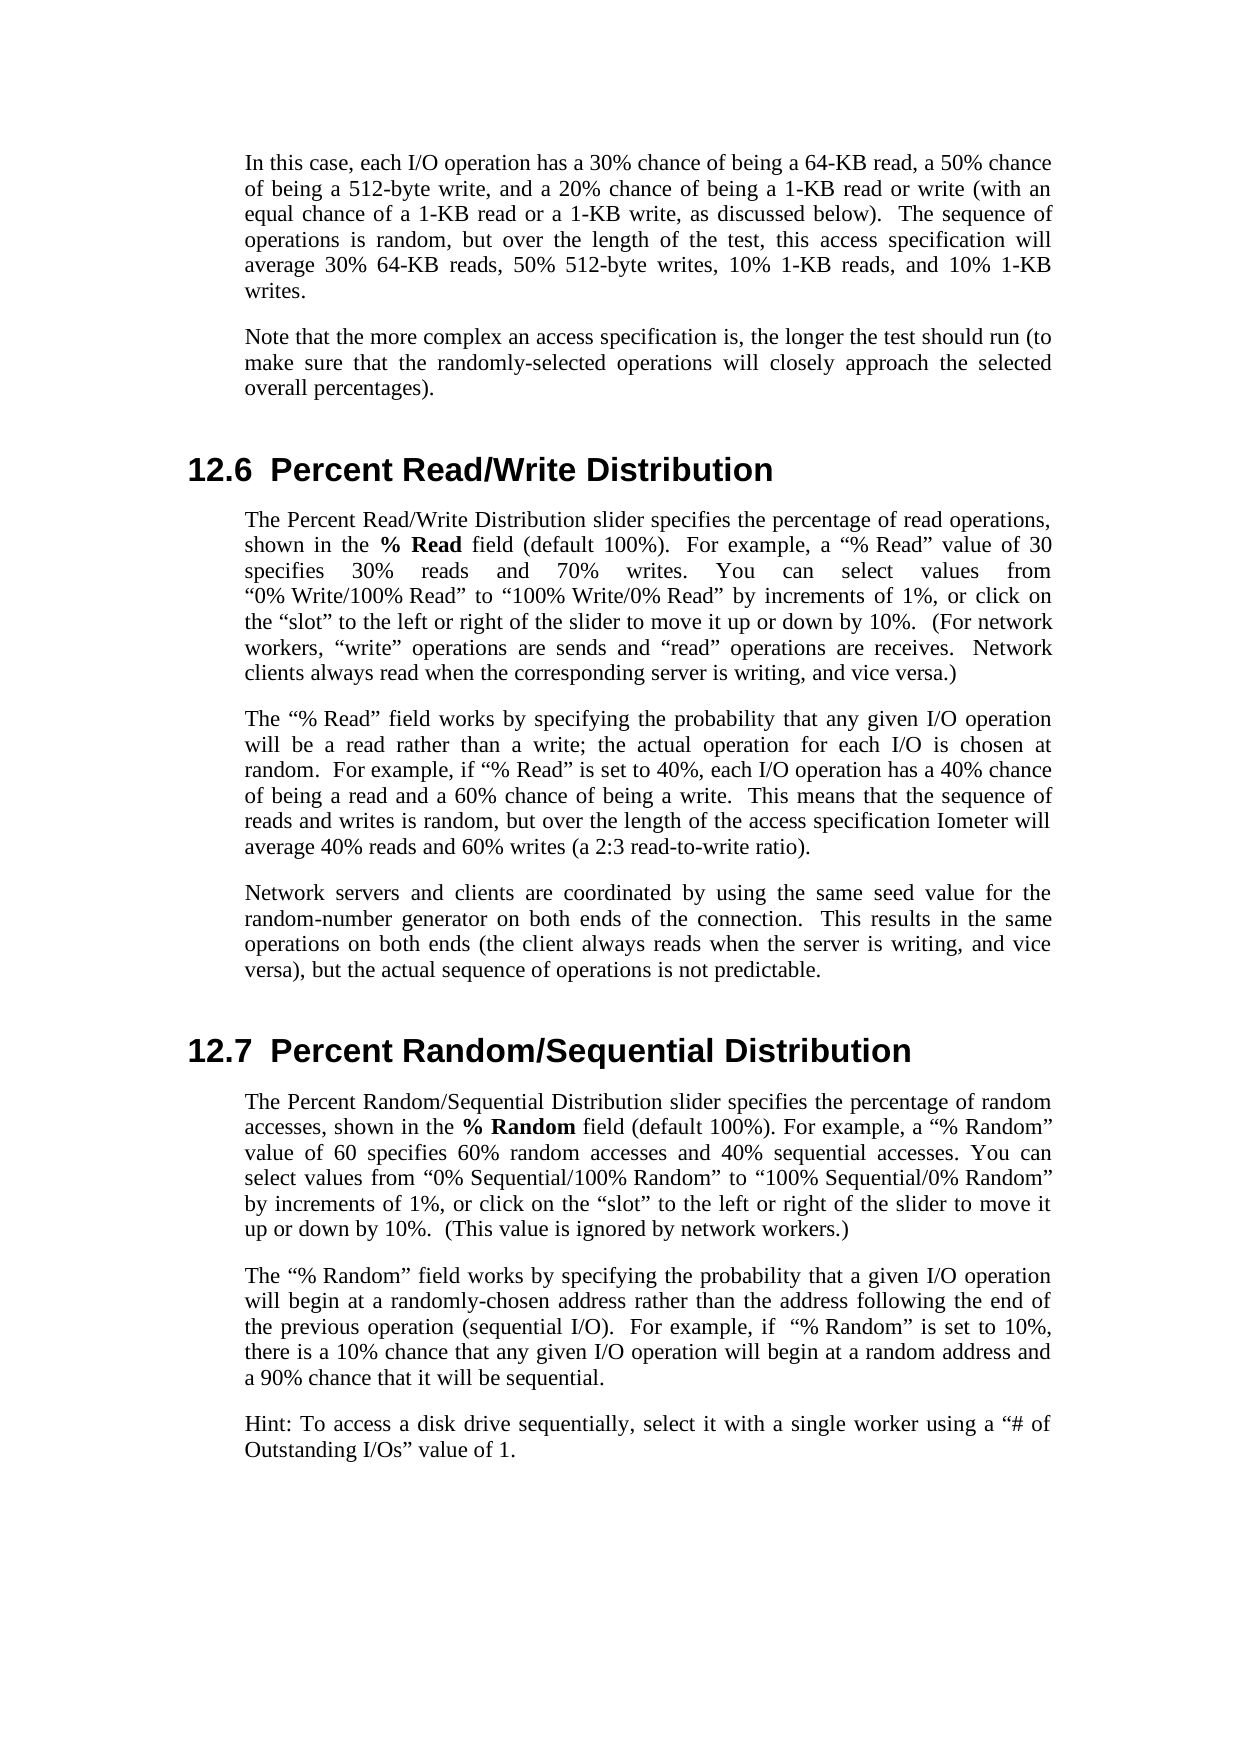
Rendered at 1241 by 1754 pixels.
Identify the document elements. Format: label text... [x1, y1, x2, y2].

text The “% Random” field works by specifying the probability that a given I/O operation will begin at a randomly-chosen address rather than the address following the end of the previous operation (sequential I/O). For example, if “% Random” is set to 10%, there is a 10% chance that any given I/O operation will begin at a random address and a 90% chance that it will be sequential. [244, 1262, 1053, 1390]
text The Percent Random/Sequential Distribution slider specifies the percentage of random accesses, shown in the % Random field (default 100%). For example, a “% Random” value of 60 specifies 60% random accesses and 40% sequential accesses. You can select values from “0% Sequential/100% Random” to “100% Sequential/0% Random” by increments of 1%, or click on the “slot” to the left or right of the slider to move it up or down by 10%. (This value is ignored by network workers.) [244, 1088, 1053, 1242]
text Hint: To access a disk drive sequentially, select it with a single worker using a “# of Outstanding I/Os” value of 1. [244, 1411, 1053, 1462]
text In this case, each I/O operation has a 30% chance of being a 64-KB read, a 50% chance of being a 512-byte write, and a 20% chance of being a 1-KB read or write (with an equal chance of a 1-KB read or a 1-KB write, as discussed below). The sequence of operations is random, but over the length of the test, this access specification will average 30% 64-KB reads, 50% 512-byte writes, 10% 1-KB reads, and 10% 1-KB writes. [244, 150, 1053, 303]
text Network servers and clients are coordinated by using the same seed value for the random-number generator on both ends of the connection. This results in the same operations on both ends (the client always reads when the server is writing, and vice versa), but the actual sequence of operations is not predictable. [244, 880, 1053, 982]
text The Percent Read/Write Distribution slider specifies the percentage of read operations, shown in the % Read field (default 100%). For example, a “% Read” value of 30 specifies 30% reads and 70% writes. You can select values from “0% Write/100% Read” to “100% Write/0% Read” by increments of 1%, or click on the “slot” to the left or right of the slider to move it up or down by 10%. (For network workers, “write” operations are sends and “read” operations are receives. Network clients always read when the corresponding server is writing, and vice versa.) [244, 507, 1053, 685]
subtitle 12.6 Percent Read/Write Distribution [187, 451, 1053, 488]
text The “% Read” field works by specifying the probability that any given I/O operation will be a read rather than a write; the actual operation for each I/O is chosen at random. For example, if “% Read” is set to 40%, each I/O operation has a 40% chance of being a read and a 60% chance of being a write. This means that the sequence of reads and writes is random, but over the length of the access specification Iometer will average 40% reads and 60% writes (a 2:3 read-to-write ratio). [244, 706, 1053, 859]
text Note that the more complex an access specification is, the longer the test should run (to make sure that the randomly-selected operations will closely approach the selected overall percentages). [244, 324, 1053, 401]
subtitle 12.7 Percent Random/Sequential Distribution [187, 1032, 1053, 1070]
